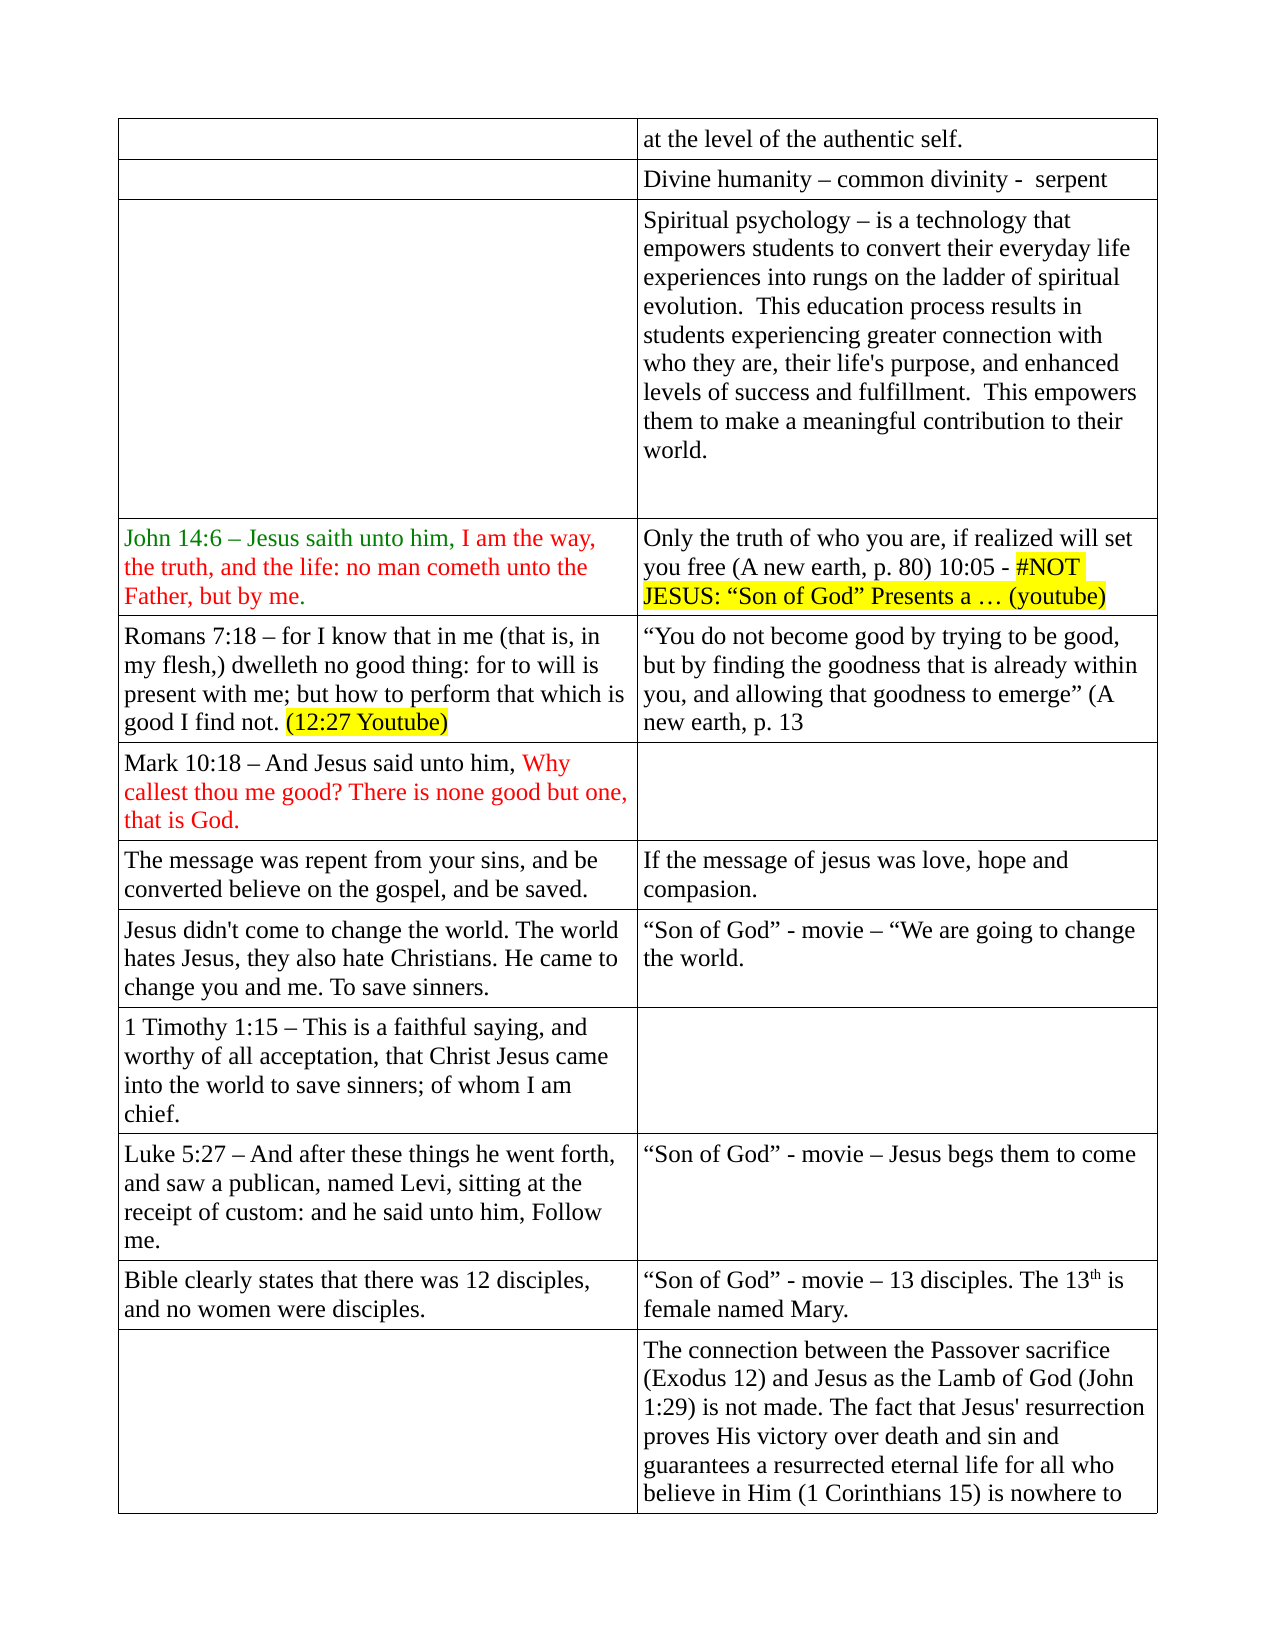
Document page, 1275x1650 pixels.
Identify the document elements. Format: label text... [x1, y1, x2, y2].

table_cell Romans 7:18 – for I know that in me (that is, in my flesh,) dwelleth no good thing: for to will is present with me; but how to perform that which is good I find not. (12:27 Youtube) [119, 616, 637, 742]
table_cell The connection between the Passover sacrifice (Exodus 12) and Jesus as the Lamb of God (John 1:29) is not made. The fact that Jesus' resurrection proves His victory over death and sin and guarantees a resurrected eternal life for all who believe in Him (1 Corinthians 15) is nowhere to [638, 1330, 1157, 1513]
table_cell [638, 743, 1157, 840]
table_cell at the level of the authentic self. [638, 119, 1157, 158]
table_cell If the message of jesus was love, hope and compasion. [638, 841, 1157, 909]
table_cell “Son of God” - movie – 13 disciples. The 13th is female named Mary. [638, 1261, 1157, 1329]
table_cell [638, 1008, 1157, 1133]
table_cell Bible clearly states that there was 12 disciples, and no women were disciples. [119, 1261, 637, 1329]
table_cell “Son of God” - movie – Jesus begs them to come [638, 1134, 1157, 1260]
table_cell John 14:6 – Jesus saith unto him, I am the way, the truth, and the life: no man cometh unto the Father, but by me. [119, 519, 637, 615]
table_header [119, 160, 637, 199]
table_cell Luke 5:27 – And after these things he went forth, and saw a publican, named Levi, sitting at the receipt of custom: and he said unto him, Follow me. [119, 1134, 637, 1260]
table_cell The message was repent from your sins, and be converted believe on the gospel, and be saved. [119, 841, 637, 909]
table_cell Spiritual psychology – is a technology that empowers students to convert their everyday life experiences into rungs on the ladder of spiritual evolution. This education process results in students experiencing greater connection with who they are, their life's purpose, and enhanced levels of success and fulfillment. This empowers them to make a meaningful contribution to their world. [638, 200, 1157, 518]
table_cell “Son of God” - movie – “We are going to change the world. [638, 910, 1157, 1007]
table_cell [119, 200, 637, 518]
table_cell Only the truth of who you are, if realized will set you free (A new earth, p. 80) 10:05 - #NOT JESUS: “Son of God” Presents a … (youtube) [638, 519, 1157, 615]
table_cell 1 Timothy 1:15 – This is a faithful saying, and worthy of all acceptation, that Christ Jesus came into the world to save sinners; of whom I am chief. [119, 1008, 637, 1133]
table_cell Jesus didn't come to change the world. The world hates Jesus, they also hate Christians. He came to change you and me. To save sinners. [119, 910, 637, 1007]
table_cell Mark 10:18 – And Jesus said unto him, Why callest thou me good? There is none good but one, that is God. [119, 743, 637, 840]
table_header Divine humanity – common divinity - serpent [638, 160, 1157, 199]
table_cell [119, 119, 637, 158]
table_cell “You do not become good by trying to be good, but by finding the goodness that is already within you, and allowing that goodness to emerge” (A new earth, p. 13 [638, 616, 1157, 742]
table_cell [119, 1330, 637, 1513]
